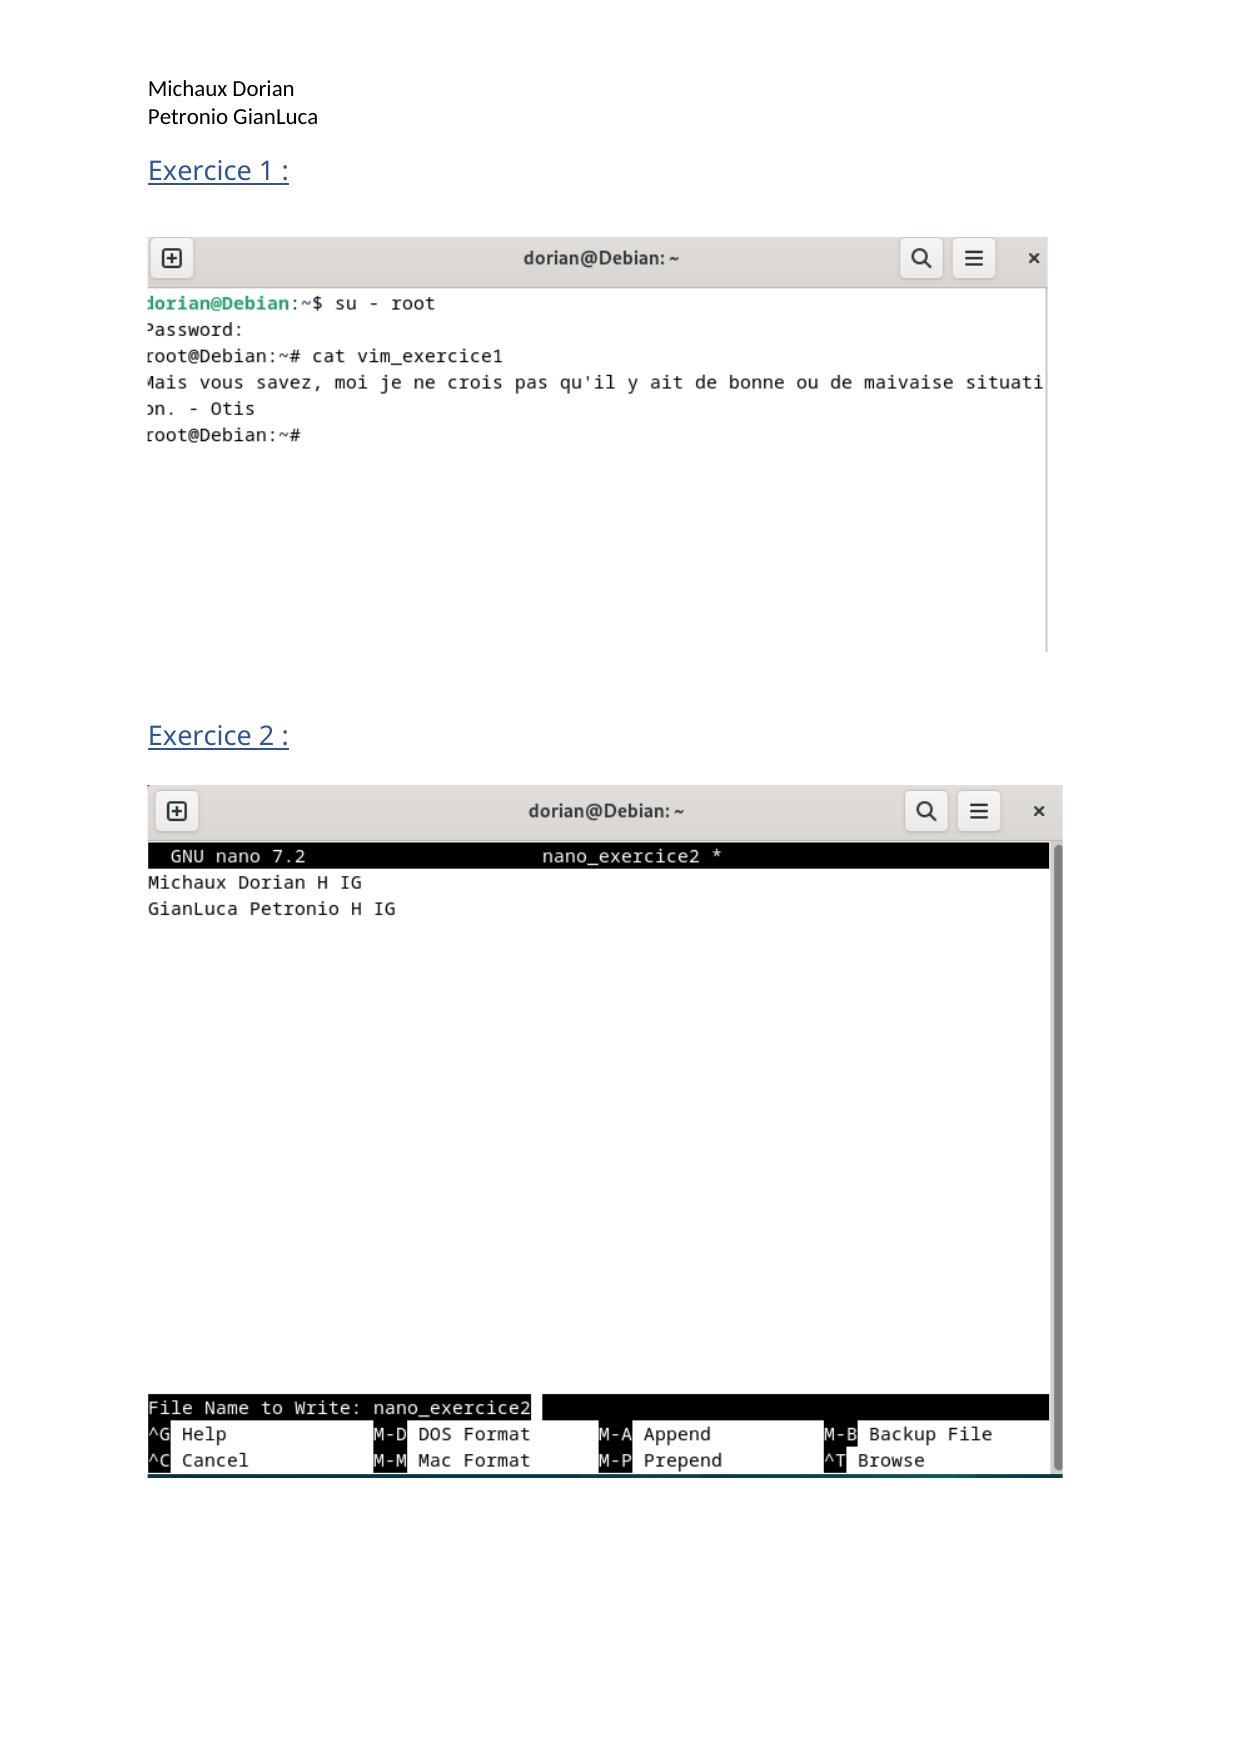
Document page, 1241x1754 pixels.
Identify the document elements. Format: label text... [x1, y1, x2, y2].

text Exercice 2 : [148, 717, 1093, 1478]
subtitle Exercice 1 : [148, 152, 1093, 189]
